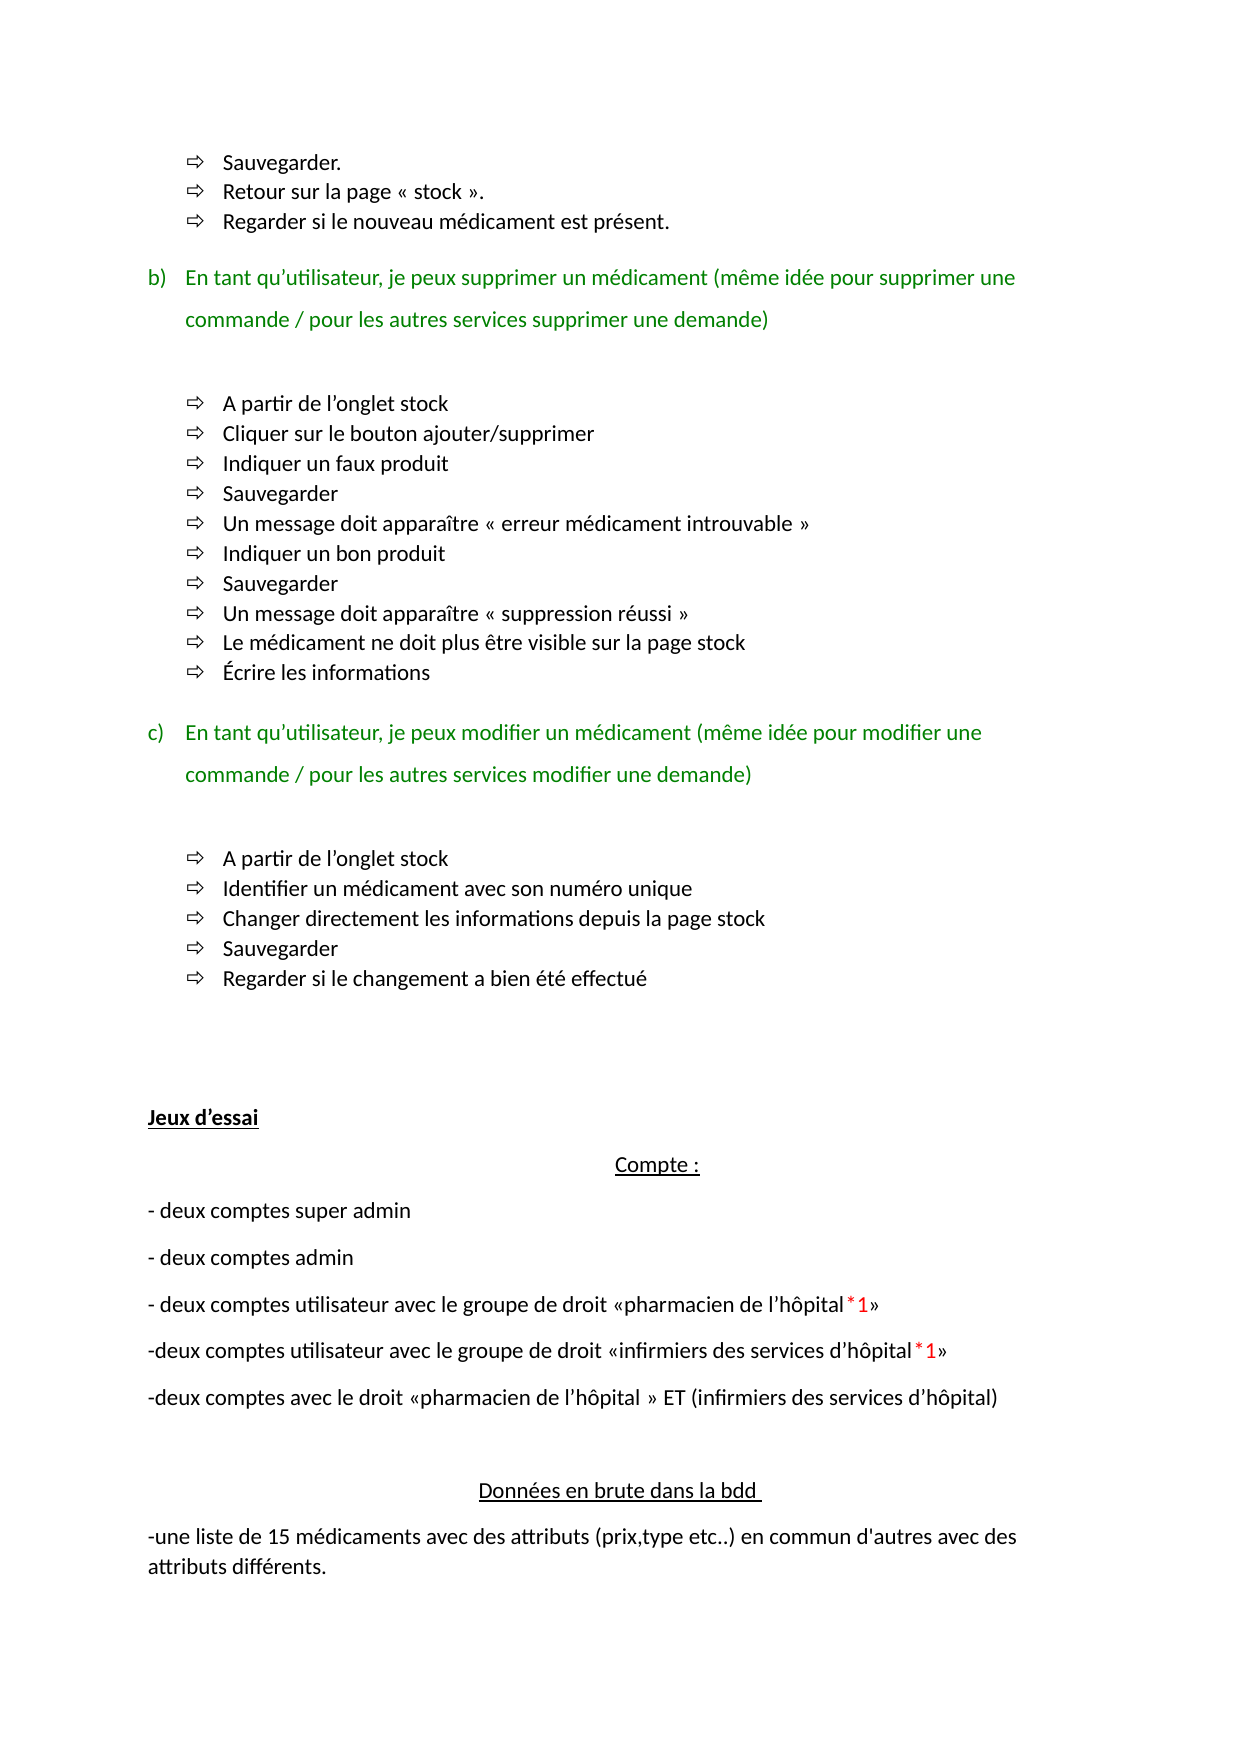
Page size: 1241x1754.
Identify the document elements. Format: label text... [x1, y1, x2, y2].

list Un message doit apparaître « suppression réussi » [185, 599, 1093, 627]
list Indiquer un bon produit [185, 539, 1093, 567]
list Sauvegarder [185, 479, 1093, 507]
text -une liste de 15 médicaments avec des attributs (prix,type etc..) en commun d'autres avec des attributs différents. [148, 1522, 1093, 1580]
list En tant qu’utilisateur, je peux modifier un médicament (même idée pour modifier une commande / pour les autres services modifier une demande) [148, 718, 1093, 788]
list Le médicament ne doit plus être visible sur la page stock [185, 628, 1093, 657]
list Regarder si le changement a bien été effectué [185, 964, 1093, 992]
list A partir de l’onglet stock [185, 389, 1093, 417]
list Regarder si le nouveau médicament est présent. [185, 207, 1093, 235]
list En tant qu’utilisateur, je peux supprimer un médicament (même idée pour supprimer une commande / pour les autres services supprimer une demande) [148, 263, 1093, 333]
text Données en brute dans la bdd [148, 1476, 1093, 1504]
list Identifier un médicament avec son numéro unique [185, 874, 1093, 902]
list Indiquer un faux produit [185, 449, 1093, 477]
list Changer directement les informations depuis la page stock [185, 904, 1093, 932]
text Jeux d’essai [148, 1103, 1093, 1131]
list Sauvegarder. [185, 148, 1093, 176]
list Sauvegarder [185, 569, 1093, 597]
text - deux comptes utilisateur avec le groupe de droit «pharmacien de l’hôpital*1» [148, 1290, 1093, 1318]
list Écrire les informations [185, 658, 1093, 686]
text - deux comptes admin [148, 1243, 1093, 1271]
list A partir de l’onglet stock [185, 844, 1093, 872]
text - deux comptes super admin [148, 1197, 1093, 1224]
list Un message doit apparaître « erreur médicament introuvable » [185, 509, 1093, 537]
list Sauvegarder [185, 934, 1093, 962]
list Cliquer sur le bouton ajouter/supprimer [185, 419, 1093, 447]
text Compte : [148, 1150, 1093, 1178]
text -deux comptes avec le droit «pharmacien de l’hôpital » ET (infirmiers des services d’hôpital) [148, 1383, 1093, 1411]
text -deux comptes utilisateur avec le groupe de droit «infirmiers des services d’hôpital*1» [148, 1336, 1093, 1364]
list Retour sur la page « stock ». [185, 177, 1093, 206]
